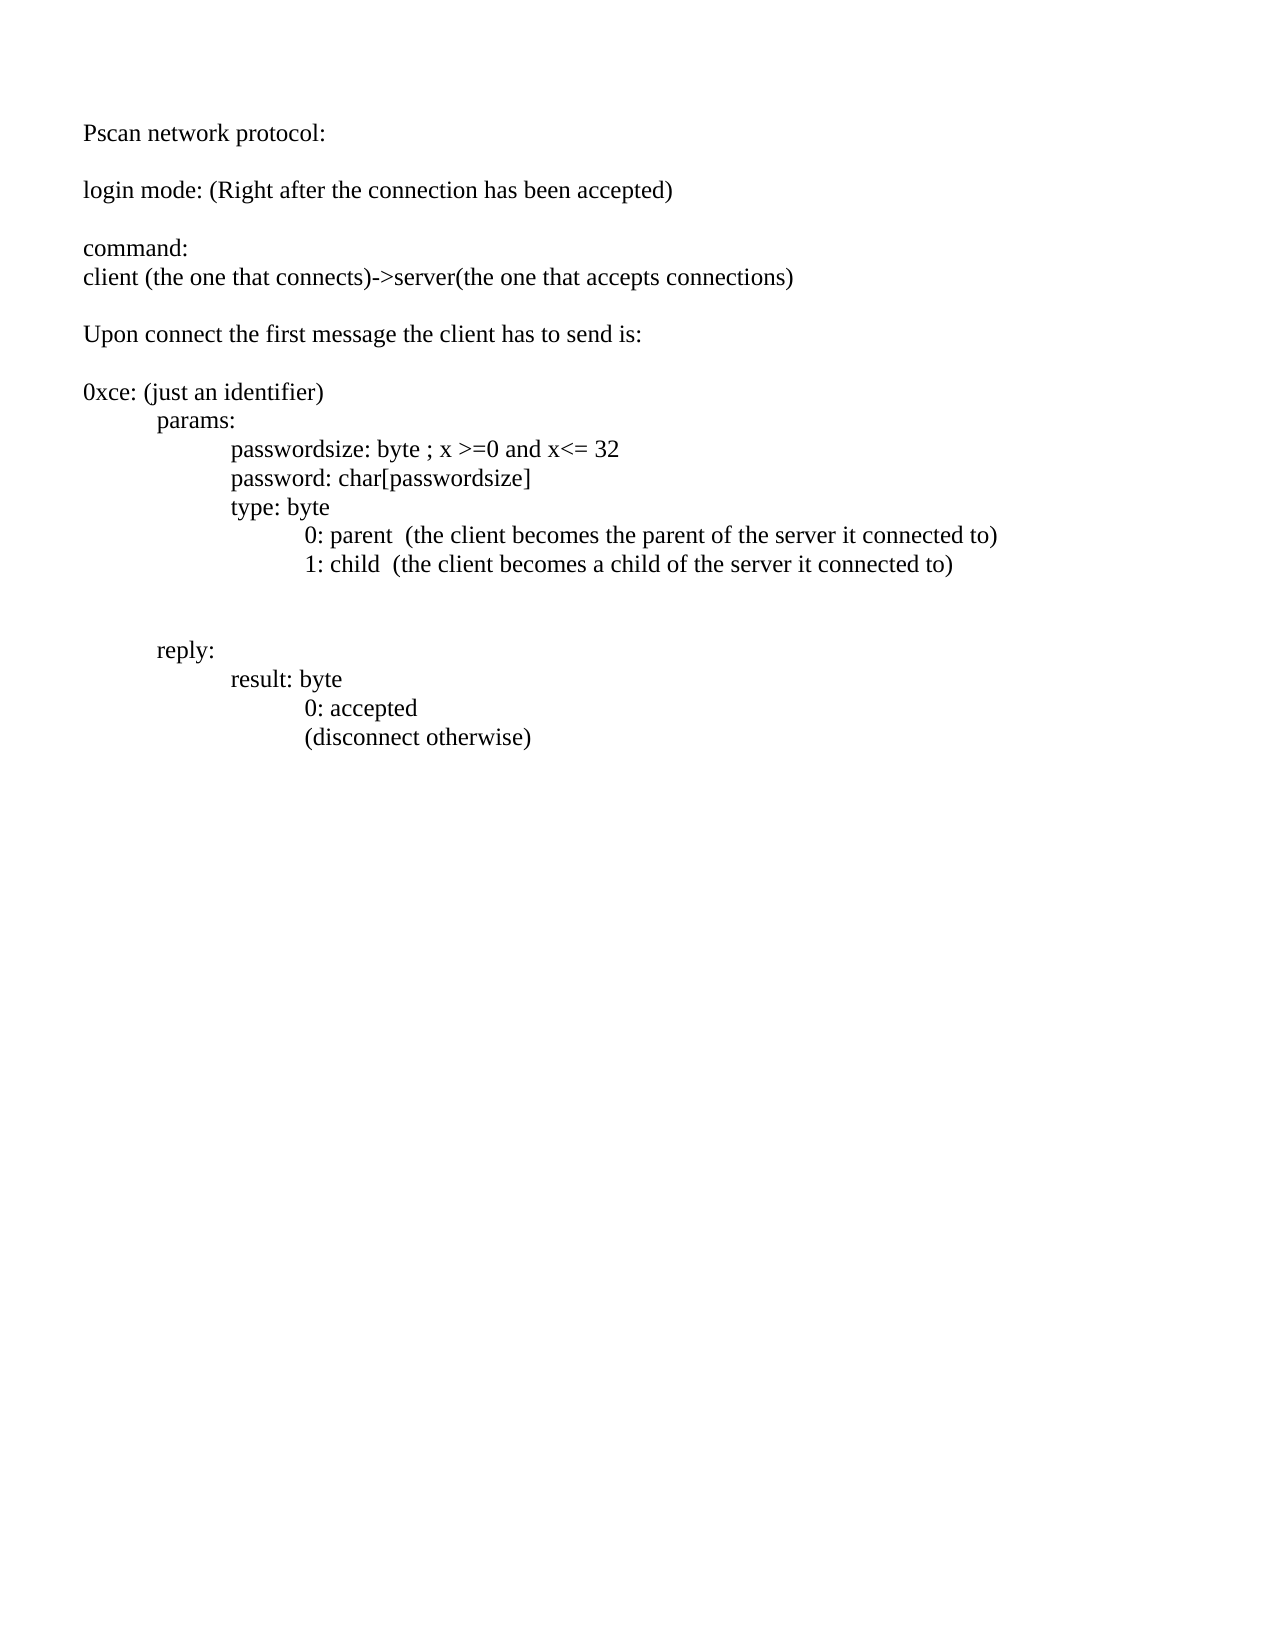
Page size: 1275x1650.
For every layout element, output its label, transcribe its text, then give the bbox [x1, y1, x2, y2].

text login mode: (Right after the connection has been accepted) [83, 176, 1275, 204]
text result: byte [83, 664, 1275, 693]
text passwordsize: byte ; x >=0 and x<= 32 [83, 434, 1275, 463]
text 0xce: (just an identifier) [83, 377, 1275, 406]
text password: char[passwordsize] [83, 463, 1275, 492]
text client (the one that connects)->server(the one that accepts connections) [83, 262, 1275, 291]
text command: [83, 233, 1275, 262]
text reply: [83, 636, 1275, 664]
text 1: child (the client becomes a child of the server it connected to) [83, 549, 1275, 578]
text params: [83, 406, 1275, 434]
text Pscan network protocol: [83, 118, 1275, 147]
text (disconnect otherwise) [83, 722, 1275, 751]
text type: byte [83, 492, 1275, 521]
text 0: parent (the client becomes the parent of the server it connected to) [83, 521, 1275, 549]
text 0: accepted [83, 693, 1275, 722]
text Upon connect the first message the client has to send is: [83, 319, 1275, 348]
